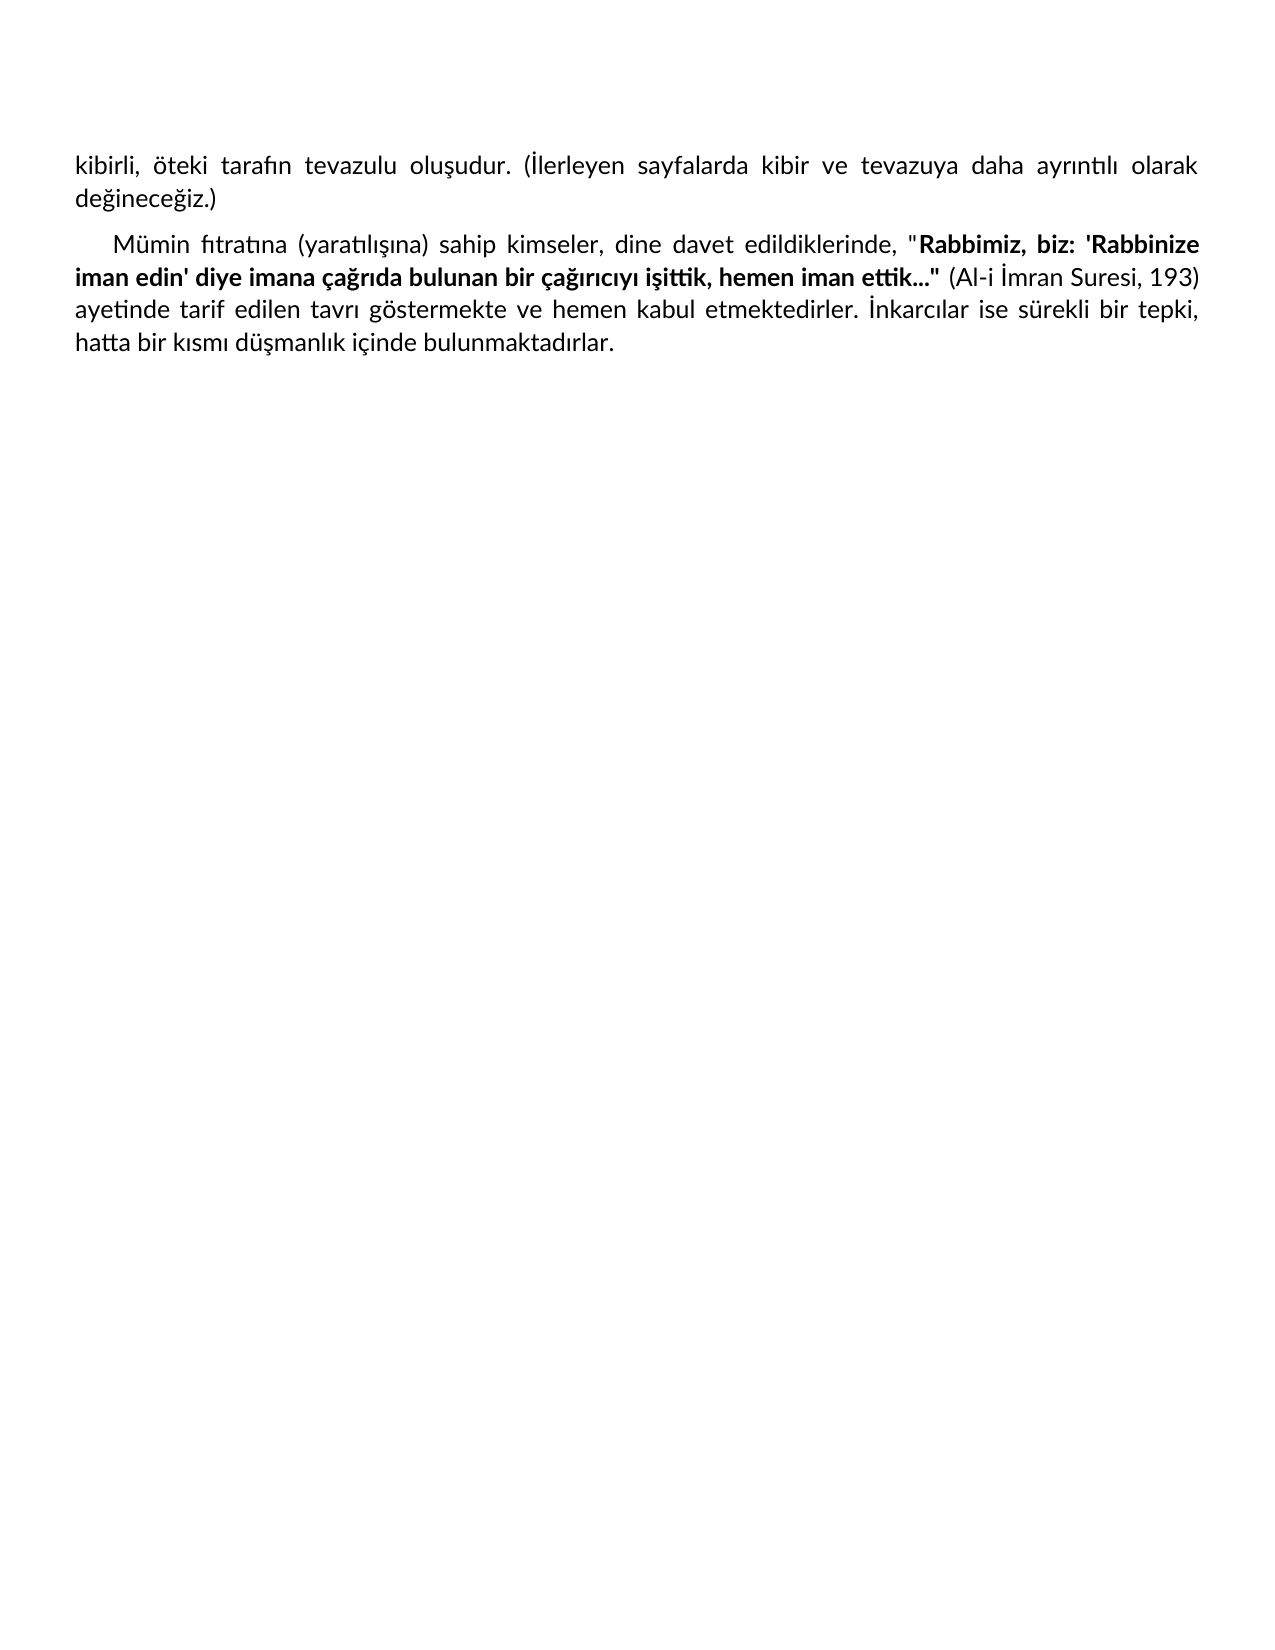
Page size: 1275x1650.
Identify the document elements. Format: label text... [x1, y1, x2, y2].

text Mümin fıtratına (yaratılışına) sahip kimseler, dine davet edildiklerinde, "Rabbimiz, biz: 'Rabbinize iman edin' diye imana çağrıda bulunan bir çağırıcıyı işittik, hemen iman ettik..." (Al-i İmran Suresi, 193) ayetinde tarif edilen tavrı göstermekte ve hemen kabul etmektedirler. İnkarcılar ise sürekli bir tepki, hatta bir kısmı düşmanlık içinde bulunmaktadırlar. [75, 228, 1200, 357]
text kibirli, öteki tarafın tevazulu oluşudur. (İlerleyen sayfalarda kibir ve tevazuya daha ayrıntılı olarak değineceğiz.) [75, 150, 1200, 213]
